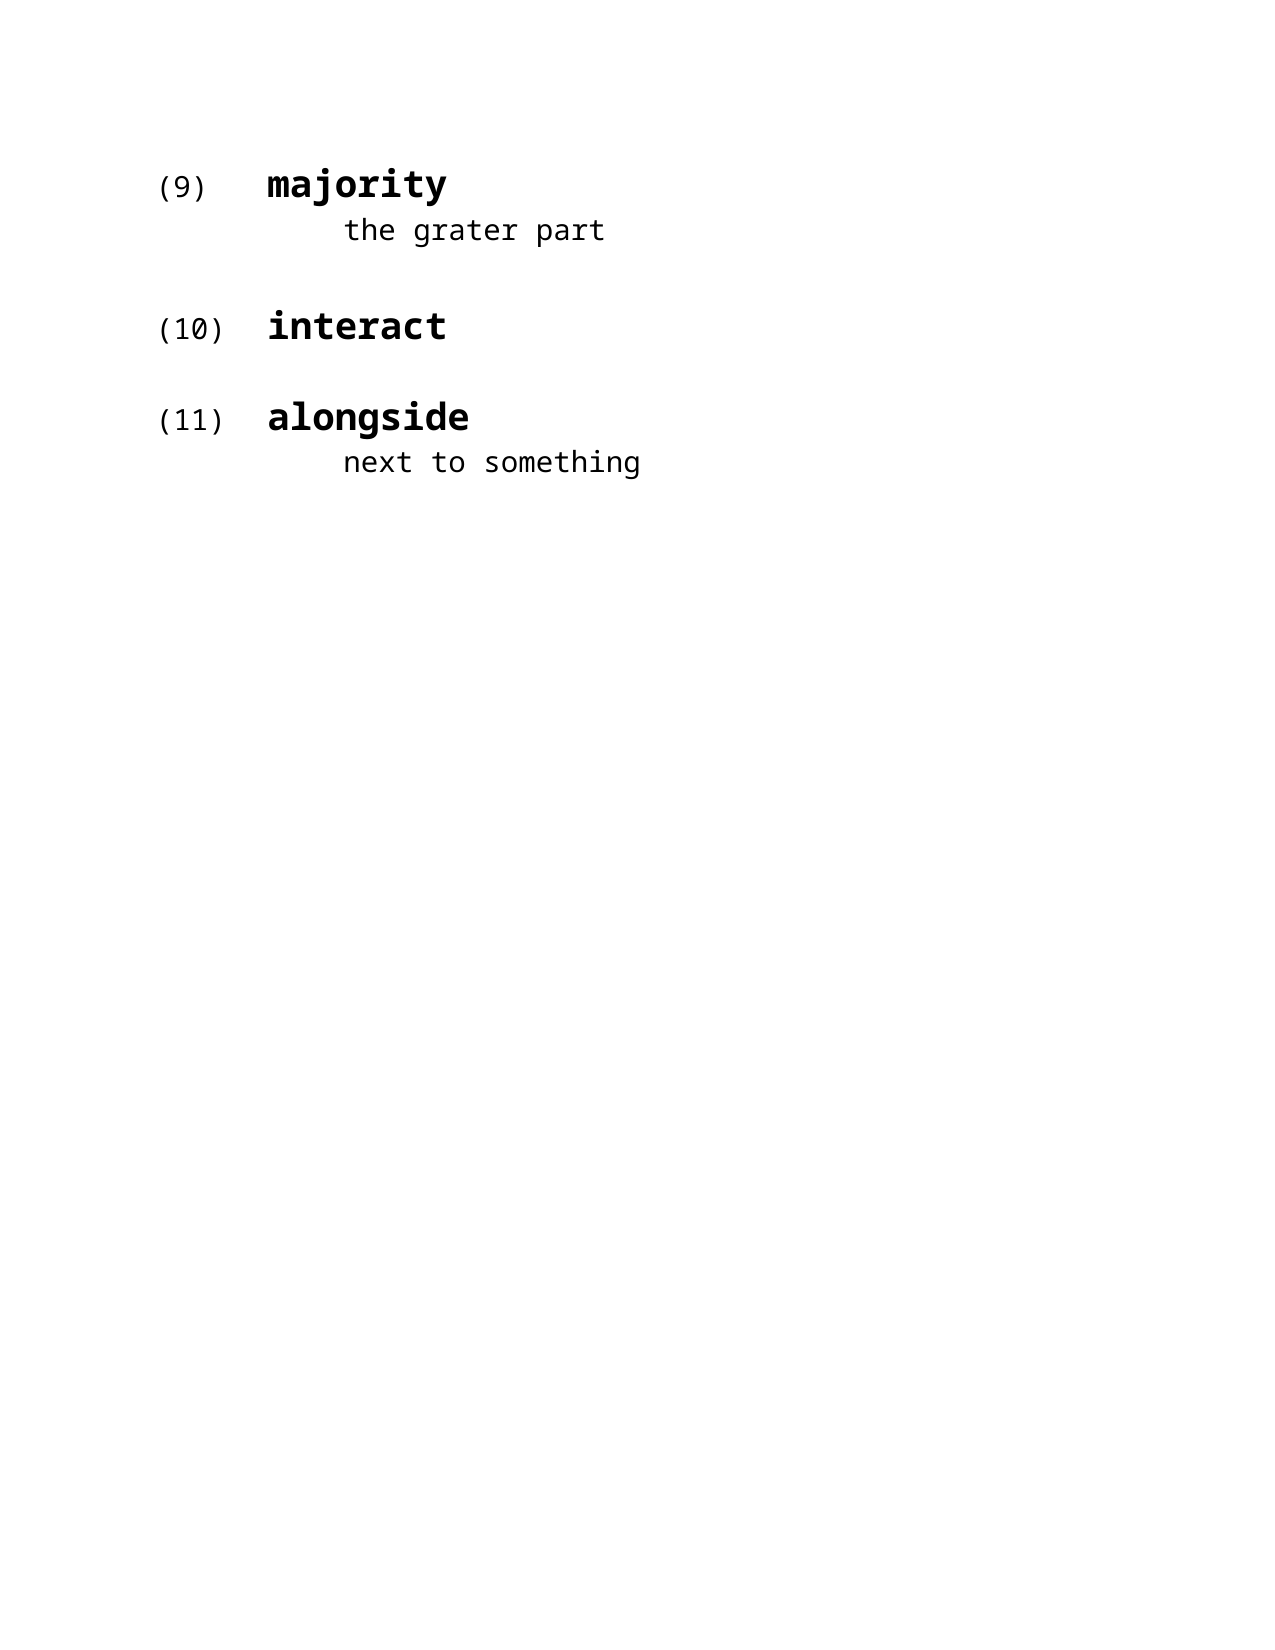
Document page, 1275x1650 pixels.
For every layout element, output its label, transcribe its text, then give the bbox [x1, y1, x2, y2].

list alongside [156, 390, 1157, 441]
list interact [156, 299, 1157, 351]
list the grater part [306, 209, 1157, 248]
list next to something [306, 441, 1157, 481]
list majority [156, 158, 1157, 209]
